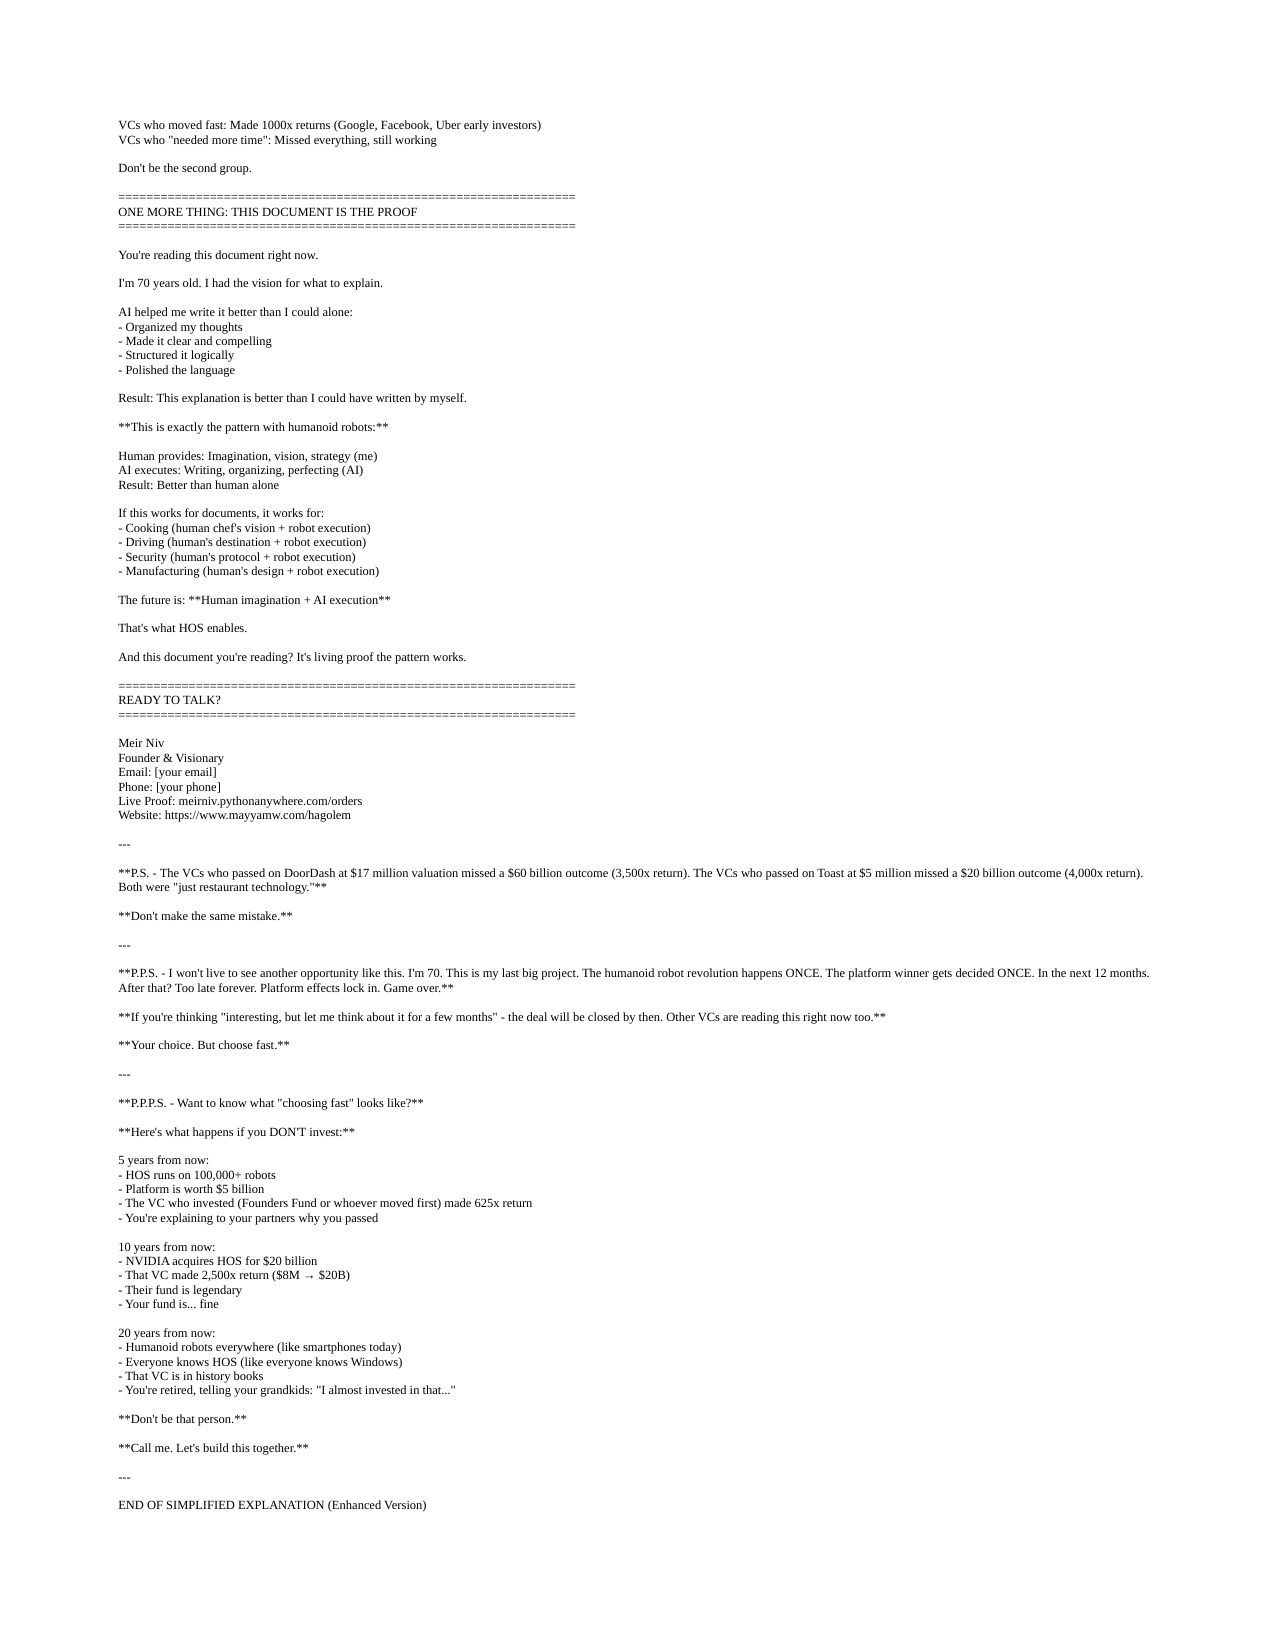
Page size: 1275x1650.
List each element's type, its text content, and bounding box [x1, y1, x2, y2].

text - You're retired, telling your grandkids: "I almost invested in that..." [118, 1383, 1157, 1397]
text - You're explaining to your partners why you passed [118, 1211, 1157, 1225]
text **P.P.S. - I won't live to see another opportunity like this. I'm 70. This is my last big project. The humanoid robot revolution happens ONCE. The platform winner gets decided ONCE. In the next 12 months. After that? Too late forever. Platform effects lock in. Game over.** [118, 966, 1157, 995]
text **This is exactly the pattern with humanoid robots:** [118, 420, 1157, 434]
text - Structured it logically [118, 348, 1157, 362]
text - Your fund is... fine [118, 1297, 1157, 1311]
text - Organized my thoughts [118, 319, 1157, 334]
text - Manufacturing (human's design + robot execution) [118, 564, 1157, 578]
text The future is: **Human imagination + AI execution** [118, 592, 1157, 607]
text **Don't make the same mistake.** [118, 909, 1157, 923]
text Live Proof: meirniv.pythonanywhere.com/orders [118, 794, 1157, 808]
text I'm 70 years old. I had the vision for what to explain. [118, 276, 1157, 291]
text - HOS runs on 100,000+ robots [118, 1167, 1157, 1182]
text 10 years from now: [118, 1239, 1157, 1254]
text Result: Better than human alone [118, 477, 1157, 492]
text **Don't be that person.** [118, 1412, 1157, 1426]
text - Platform is worth $5 billion [118, 1182, 1157, 1196]
text - Cooking (human chef's vision + robot execution) [118, 521, 1157, 535]
text - Their fund is legendary [118, 1282, 1157, 1297]
text And this document you're reading? It's living proof the pattern works. [118, 650, 1157, 664]
text You're reading this document right now. [118, 247, 1157, 262]
text END OF SIMPLIFIED EXPLANATION (Enhanced Version) [118, 1498, 1157, 1512]
text VCs who moved fast: Made 1000x returns (Google, Facebook, Uber early investors) [118, 118, 1157, 132]
text **P.P.P.S. - Want to know what "choosing fast" looks like?** [118, 1096, 1157, 1110]
text **Here's what happens if you DON'T invest:** [118, 1124, 1157, 1139]
text Founder & Visionary [118, 751, 1157, 765]
text ================================================================= [118, 219, 1157, 233]
text Meir Niv [118, 736, 1157, 751]
text **Call me. Let's build this together.** [118, 1441, 1157, 1455]
text AI helped me write it better than I could alone: [118, 305, 1157, 319]
text **Your choice. But choose fast.** [118, 1038, 1157, 1052]
text If this works for documents, it works for: [118, 506, 1157, 521]
text - Everyone knows HOS (like everyone knows Windows) [118, 1354, 1157, 1369]
text --- [118, 1067, 1157, 1081]
text **P.S. - The VCs who passed on DoorDash at $17 million valuation missed a $60 billion outcome (3,500x return). The VCs who passed on Toast at $5 million missed a $20 billion outcome (4,000x return). Both were "just restaurant technology."** [118, 866, 1157, 894]
text 20 years from now: [118, 1326, 1157, 1340]
text - Polished the language [118, 362, 1157, 377]
text Email: [your email] [118, 765, 1157, 779]
text - Made it clear and compelling [118, 334, 1157, 348]
text - Security (human's protocol + robot execution) [118, 549, 1157, 564]
text --- [118, 1469, 1157, 1484]
text - Humanoid robots everywhere (like smartphones today) [118, 1340, 1157, 1354]
text Human provides: Imagination, vision, strategy (me) [118, 449, 1157, 463]
text ONE MORE THING: THIS DOCUMENT IS THE PROOF [118, 204, 1157, 219]
text ================================================================= [118, 190, 1157, 204]
text - That VC made 2,500x return ($8M → $20B) [118, 1268, 1157, 1282]
text VCs who "needed more time": Missed everything, still working [118, 132, 1157, 147]
text That's what HOS enables. [118, 621, 1157, 636]
text - NVIDIA acquires HOS for $20 billion [118, 1254, 1157, 1268]
text ================================================================= [118, 707, 1157, 722]
text --- [118, 837, 1157, 851]
text AI executes: Writing, organizing, perfecting (AI) [118, 463, 1157, 477]
text - The VC who invested (Founders Fund or whoever moved first) made 625x return [118, 1196, 1157, 1211]
text **If you're thinking "interesting, but let me think about it for a few months" - the deal will be closed by then. Other VCs are reading this right now too.** [118, 1009, 1157, 1024]
text ================================================================= [118, 679, 1157, 693]
text Don't be the second group. [118, 161, 1157, 176]
text 5 years from now: [118, 1153, 1157, 1167]
text Result: This explanation is better than I could have written by myself. [118, 391, 1157, 406]
text Website: https://www.mayyamw.com/hagolem [118, 808, 1157, 822]
text READY TO TALK? [118, 693, 1157, 707]
text - That VC is in history books [118, 1369, 1157, 1383]
text Phone: [your phone] [118, 779, 1157, 794]
text --- [118, 937, 1157, 952]
text - Driving (human's destination + robot execution) [118, 535, 1157, 549]
